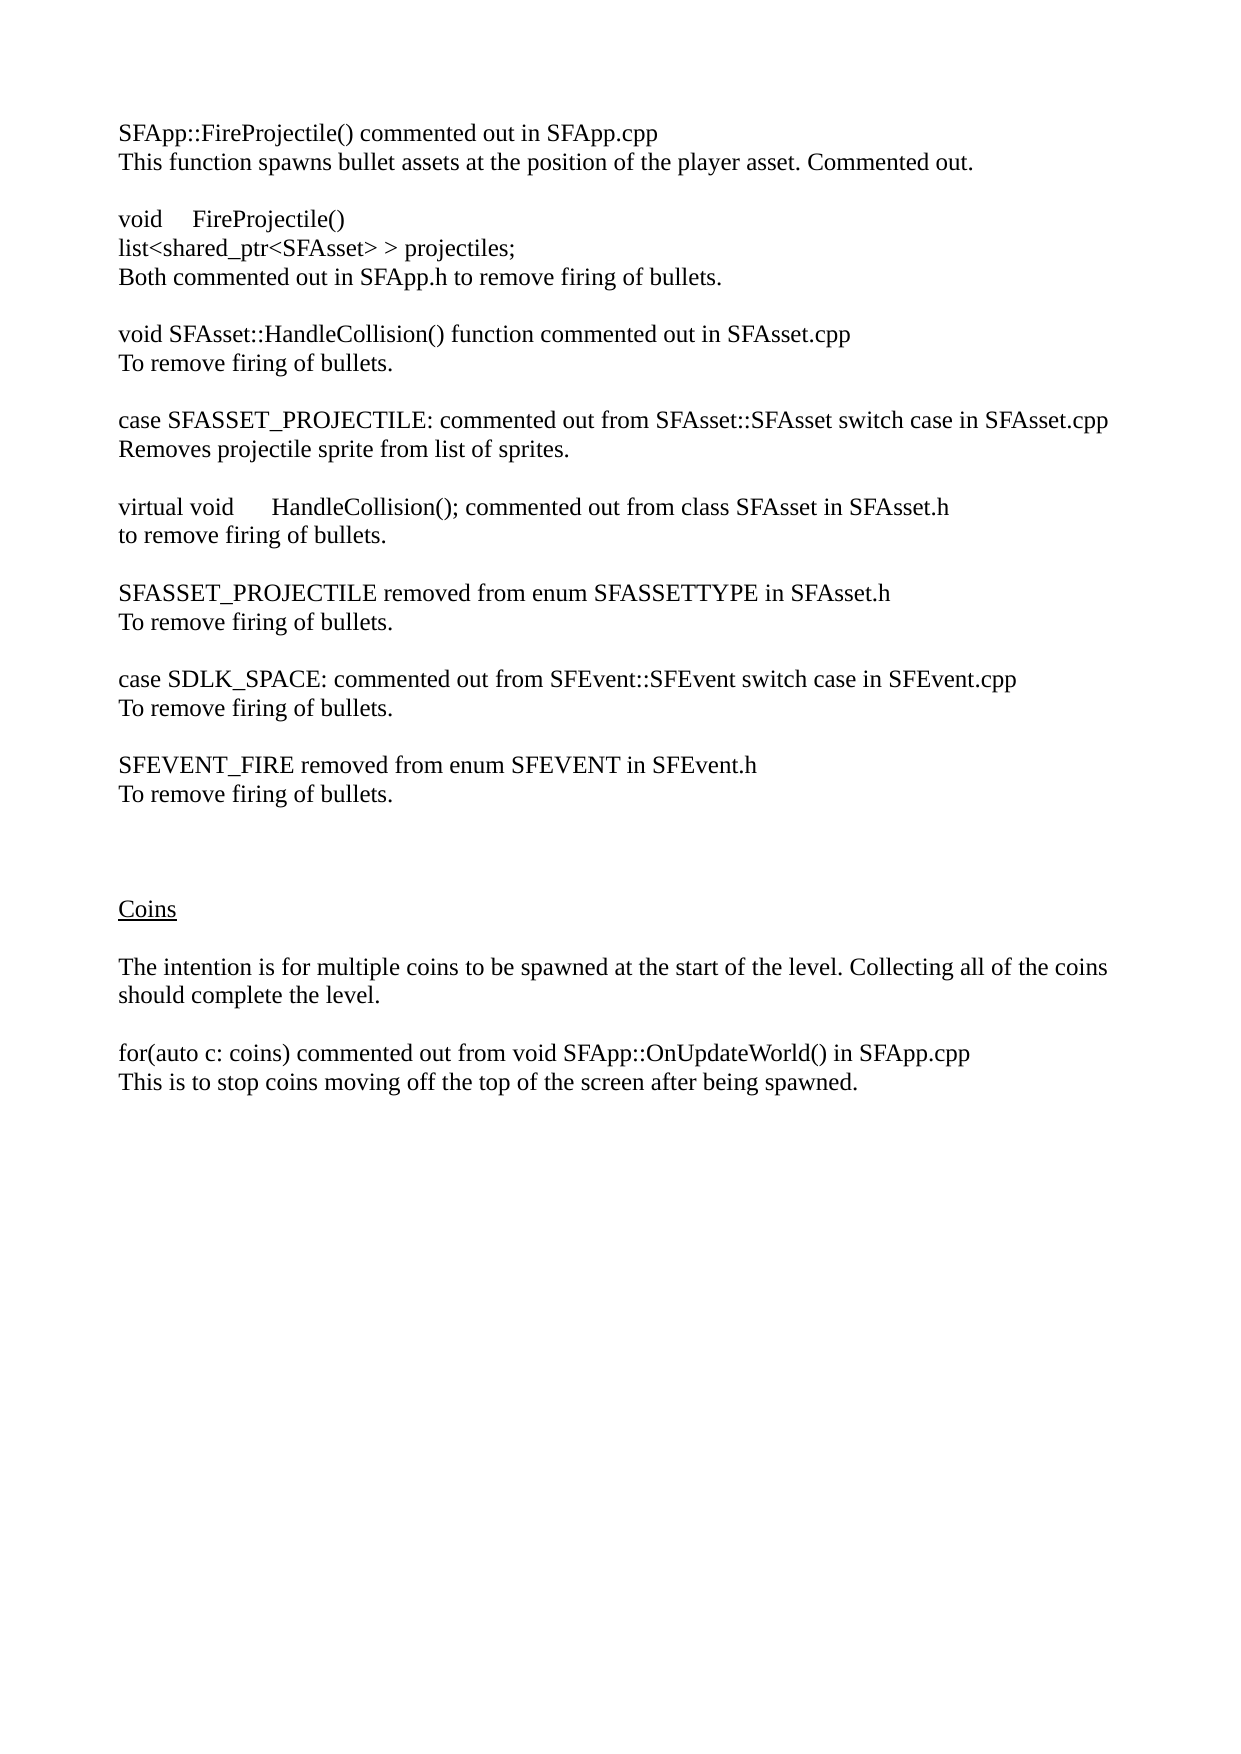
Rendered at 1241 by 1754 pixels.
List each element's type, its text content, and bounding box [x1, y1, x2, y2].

text to remove firing of bullets. [118, 521, 1122, 549]
text case SFASSET_PROJECTILE: commented out from SFAsset::SFAsset switch case in SFAsset.cpp [118, 406, 1122, 434]
text SFASSET_PROJECTILE removed from enum SFASSETTYPE in SFAsset.h [118, 578, 1122, 607]
text This is to stop coins moving off the top of the screen after being spawned. [118, 1067, 1122, 1096]
text void FireProjectile() [118, 204, 1122, 233]
text void SFAsset::HandleCollision() function commented out in SFAsset.cpp [118, 319, 1122, 348]
text To remove firing of bullets. [118, 779, 1122, 808]
text virtual void HandleCollision(); commented out from class SFAsset in SFAsset.h [118, 492, 1122, 521]
text To remove firing of bullets. [118, 607, 1122, 636]
text for(auto c: coins) commented out from void SFApp::OnUpdateWorld() in SFApp.cpp [118, 1038, 1122, 1067]
text To remove firing of bullets. [118, 348, 1122, 377]
text Both commented out in SFApp.h to remove firing of bullets. [118, 262, 1122, 291]
text The intention is for multiple coins to be spawned at the start of the level. Collecting all of the coins should complete the level. [118, 952, 1122, 1009]
text Coins [118, 894, 1122, 923]
text SFApp::FireProjectile() commented out in SFApp.cpp [118, 118, 1122, 147]
text To remove firing of bullets. [118, 693, 1122, 722]
text SFEVENT_FIRE removed from enum SFEVENT in SFEvent.h [118, 751, 1122, 779]
text list<shared_ptr<SFAsset> > projectiles; [118, 233, 1122, 262]
text case SDLK_SPACE: commented out from SFEvent::SFEvent switch case in SFEvent.cpp [118, 664, 1122, 693]
text This function spawns bullet assets at the position of the player asset. Commented out. [118, 147, 1122, 176]
text Removes projectile sprite from list of sprites. [118, 434, 1122, 463]
